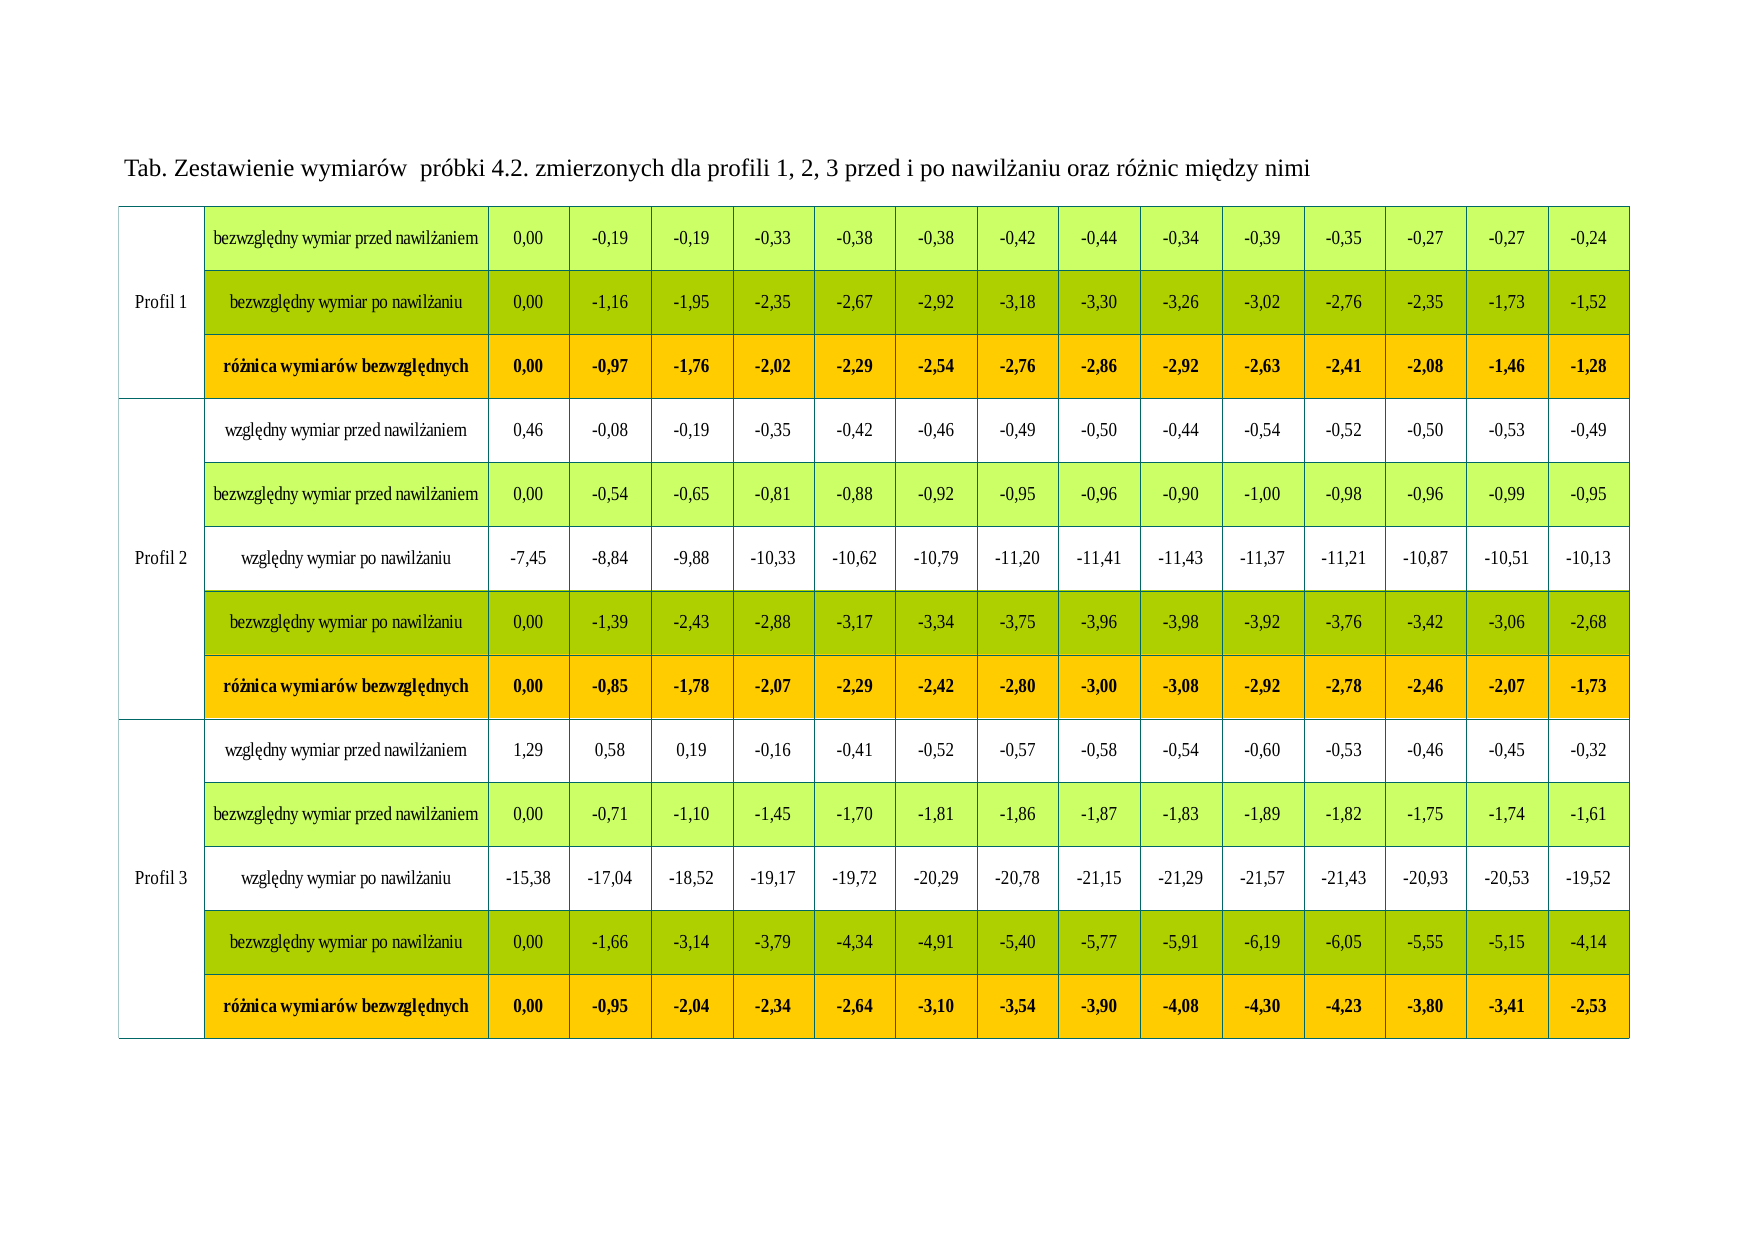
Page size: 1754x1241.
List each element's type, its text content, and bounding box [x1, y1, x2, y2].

table_cell [1467, 399, 1548, 462]
table_cell [734, 399, 814, 462]
table_cell [978, 399, 1058, 462]
table_cell [489, 399, 569, 462]
table_cell [1549, 399, 1629, 462]
table_header Tab. Zestawienie wymiarów próbki 4.2. zmierzonych dla profili 1, 2, 3 przed i po nawilżaniu oraz różnic między nimi [118, 147, 1636, 208]
table_cell [896, 399, 977, 462]
table_cell [1059, 399, 1140, 462]
table_cell [1305, 399, 1385, 462]
table_cell [652, 399, 733, 462]
table_cell [1630, 208, 1636, 467]
table_cell [815, 399, 895, 462]
table_cell [1141, 399, 1222, 462]
table_cell [205, 399, 488, 462]
table_cell [1386, 399, 1466, 462]
table_cell [570, 399, 651, 462]
table_cell [119, 399, 204, 467]
table_cell [119, 208, 204, 398]
table_cell [1223, 399, 1304, 462]
